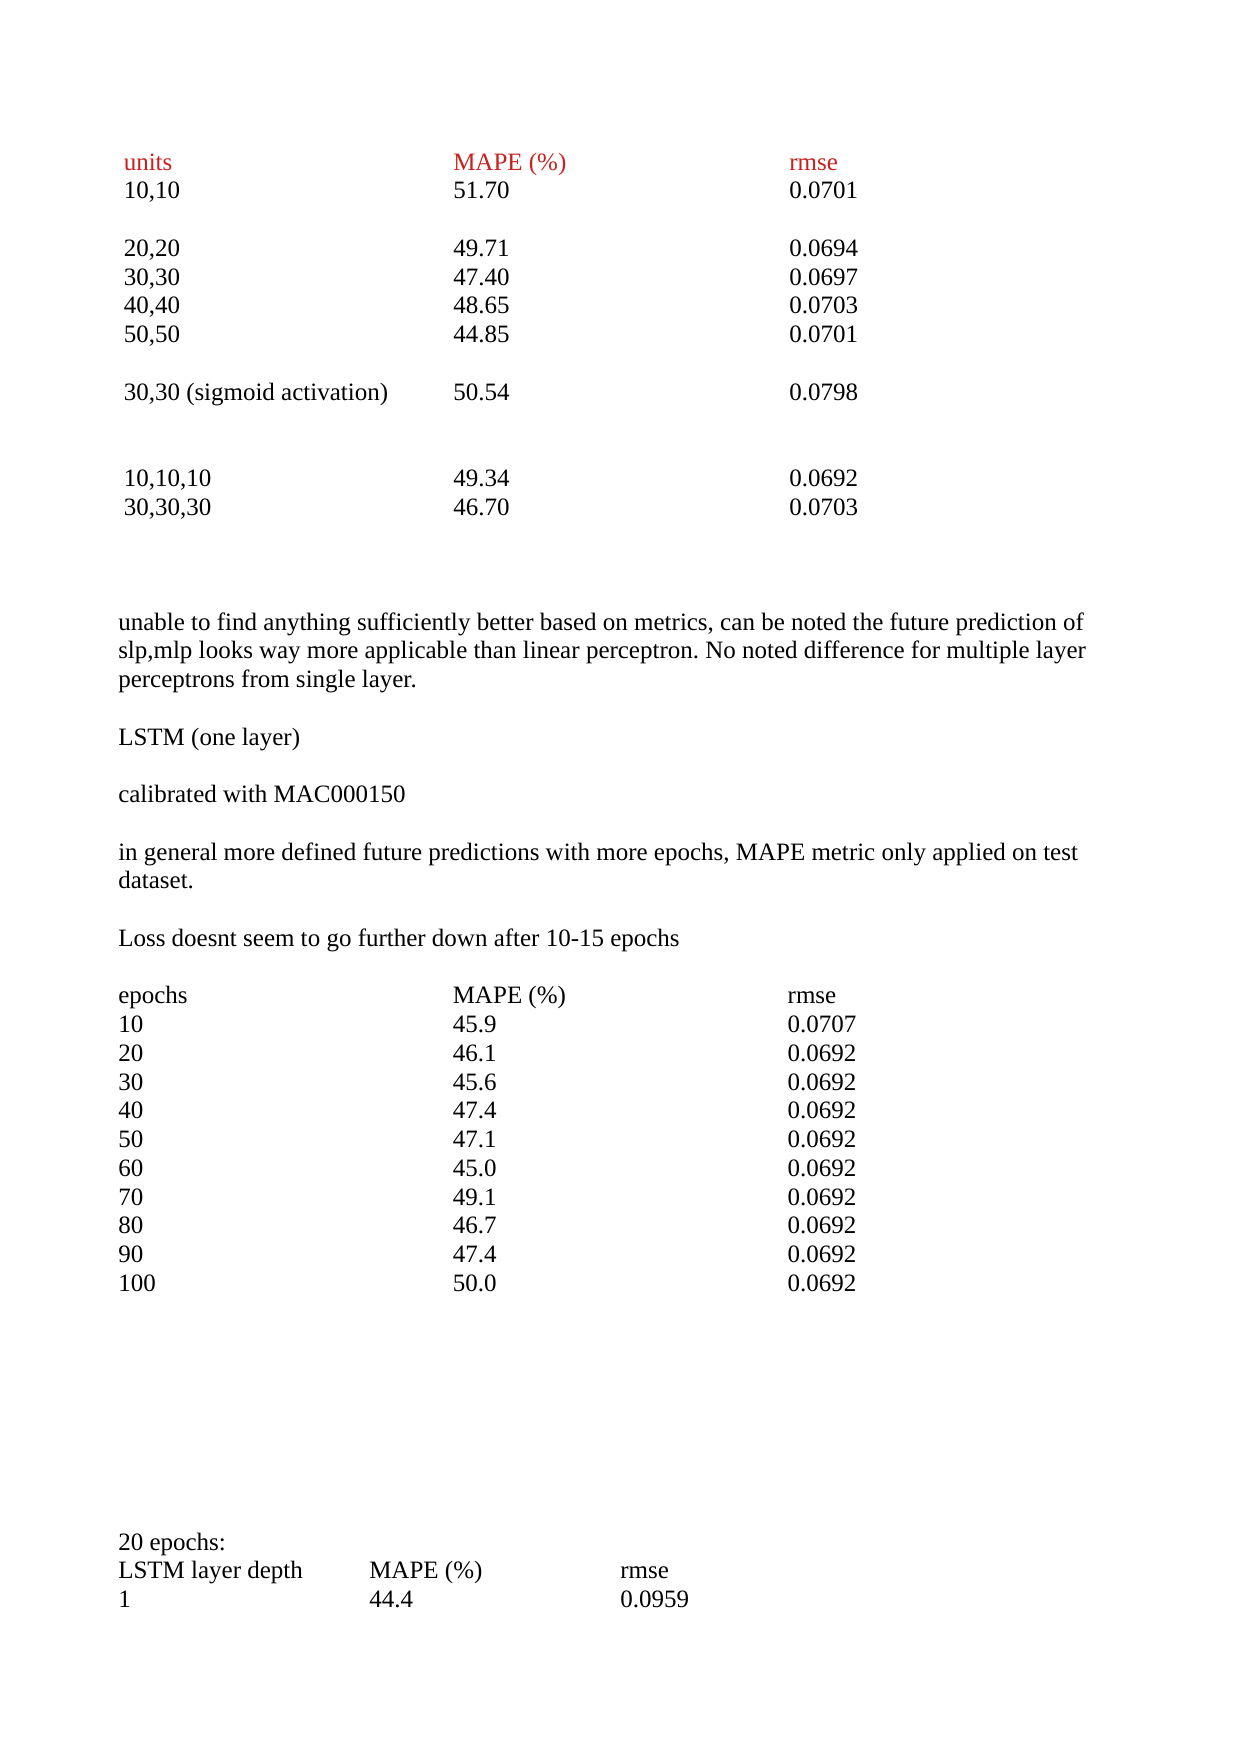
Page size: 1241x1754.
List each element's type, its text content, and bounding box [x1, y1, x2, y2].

table_cell 50,50 [124, 319, 453, 348]
table_cell 1 [118, 1584, 369, 1613]
table_cell 0.0701 [789, 176, 1123, 233]
table_cell 0.0692 [788, 1268, 1122, 1297]
table_cell [789, 521, 1123, 549]
table_cell 10,10,10 [124, 463, 453, 492]
table_cell 0.0701 [789, 319, 1123, 348]
table_cell 40 [118, 1096, 453, 1124]
table_cell 0.0692 [788, 1096, 1122, 1124]
table_cell 0.0692 [788, 1067, 1122, 1096]
table_header rmse [788, 981, 1122, 1009]
table_cell 47.40 [453, 262, 789, 291]
table_cell 30,30 [124, 262, 453, 291]
table_cell 70 [118, 1182, 453, 1211]
table_header MAPE (%) [453, 981, 787, 1009]
table_cell 0.0692 [789, 463, 1123, 492]
table_cell 20,20 [124, 233, 453, 262]
table_cell [124, 434, 453, 463]
table_header MAPE (%) [453, 147, 789, 176]
table_cell 44.85 [453, 319, 789, 348]
table_cell 44.4 [369, 1584, 620, 1613]
table_cell 30 [118, 1067, 453, 1096]
table_cell [789, 549, 1123, 578]
text 20 epochs: [118, 1527, 1122, 1556]
text Loss doesnt seem to go further down after 10-15 epochs [118, 923, 1122, 952]
table_cell [789, 406, 1123, 434]
table_cell 45.0 [453, 1153, 787, 1182]
text unable to find anything sufficiently better based on metrics, can be noted the future prediction of slp,mlp looks way more applicable than linear perceptron. No noted difference for multiple layer perceptrons from single layer. [118, 607, 1122, 693]
table_cell [453, 406, 789, 434]
table_header units [124, 147, 453, 176]
table_cell 50 [118, 1124, 453, 1153]
table_cell 0.0707 [788, 1009, 1122, 1038]
table_cell 100 [118, 1268, 453, 1297]
table_header epochs [118, 981, 453, 1009]
table_cell 0.0959 [620, 1584, 874, 1613]
table_cell 46.70 [453, 492, 789, 521]
text calibrated with MAC000150 [118, 779, 1122, 808]
table_cell 0.0692 [788, 1239, 1122, 1268]
table_cell 47.1 [453, 1124, 787, 1153]
table_cell 49.34 [453, 463, 789, 492]
table_cell [453, 348, 789, 377]
table_cell 0.0798 [789, 377, 1123, 406]
table_cell 0.0692 [788, 1153, 1122, 1182]
table_cell 46.1 [453, 1038, 787, 1067]
table_cell 45.6 [453, 1067, 787, 1096]
table_cell 0.0692 [788, 1211, 1122, 1239]
table_cell 48.65 [453, 291, 789, 319]
table_cell [124, 521, 453, 549]
text in general more defined future predictions with more epochs, MAPE metric only applied on test dataset. [118, 837, 1122, 894]
table_cell 10 [118, 1009, 453, 1038]
table_cell 60 [118, 1153, 453, 1182]
table_cell 51.70 [453, 176, 789, 233]
table_header rmse [789, 147, 1123, 176]
table_cell [124, 406, 453, 434]
table_cell 30,30,30 [124, 492, 453, 521]
table_cell [124, 348, 453, 377]
table_cell 0.0692 [788, 1124, 1122, 1153]
table_cell 80 [118, 1211, 453, 1239]
table_cell [453, 521, 789, 549]
table_cell [789, 434, 1123, 463]
table_cell 90 [118, 1239, 453, 1268]
table_cell [124, 549, 453, 578]
table_cell 20 [118, 1038, 453, 1067]
table_cell 30,30 (sigmoid activation) [124, 377, 453, 406]
table_header MAPE (%) [369, 1556, 620, 1584]
table_header LSTM layer depth [118, 1556, 369, 1584]
table_cell 45.9 [453, 1009, 787, 1038]
table_cell 50.0 [453, 1268, 787, 1297]
table_header rmse [620, 1556, 874, 1584]
table_cell 47.4 [453, 1239, 787, 1268]
table_cell 49.71 [453, 233, 789, 262]
table_cell 46.7 [453, 1211, 787, 1239]
table_cell 50.54 [453, 377, 789, 406]
table_cell 47.4 [453, 1096, 787, 1124]
table_cell 0.0692 [788, 1182, 1122, 1211]
text LSTM (one layer) [118, 722, 1122, 751]
table_cell 0.0692 [788, 1038, 1122, 1067]
table_cell [789, 348, 1123, 377]
table_cell 0.0694 [789, 233, 1123, 262]
table_cell 0.0703 [789, 291, 1123, 319]
table_cell [453, 549, 789, 578]
table_cell [453, 434, 789, 463]
table_cell 49.1 [453, 1182, 787, 1211]
table_cell 0.0697 [789, 262, 1123, 291]
table_cell 0.0703 [789, 492, 1123, 521]
table_cell 10,10 [124, 176, 453, 233]
table_cell 40,40 [124, 291, 453, 319]
